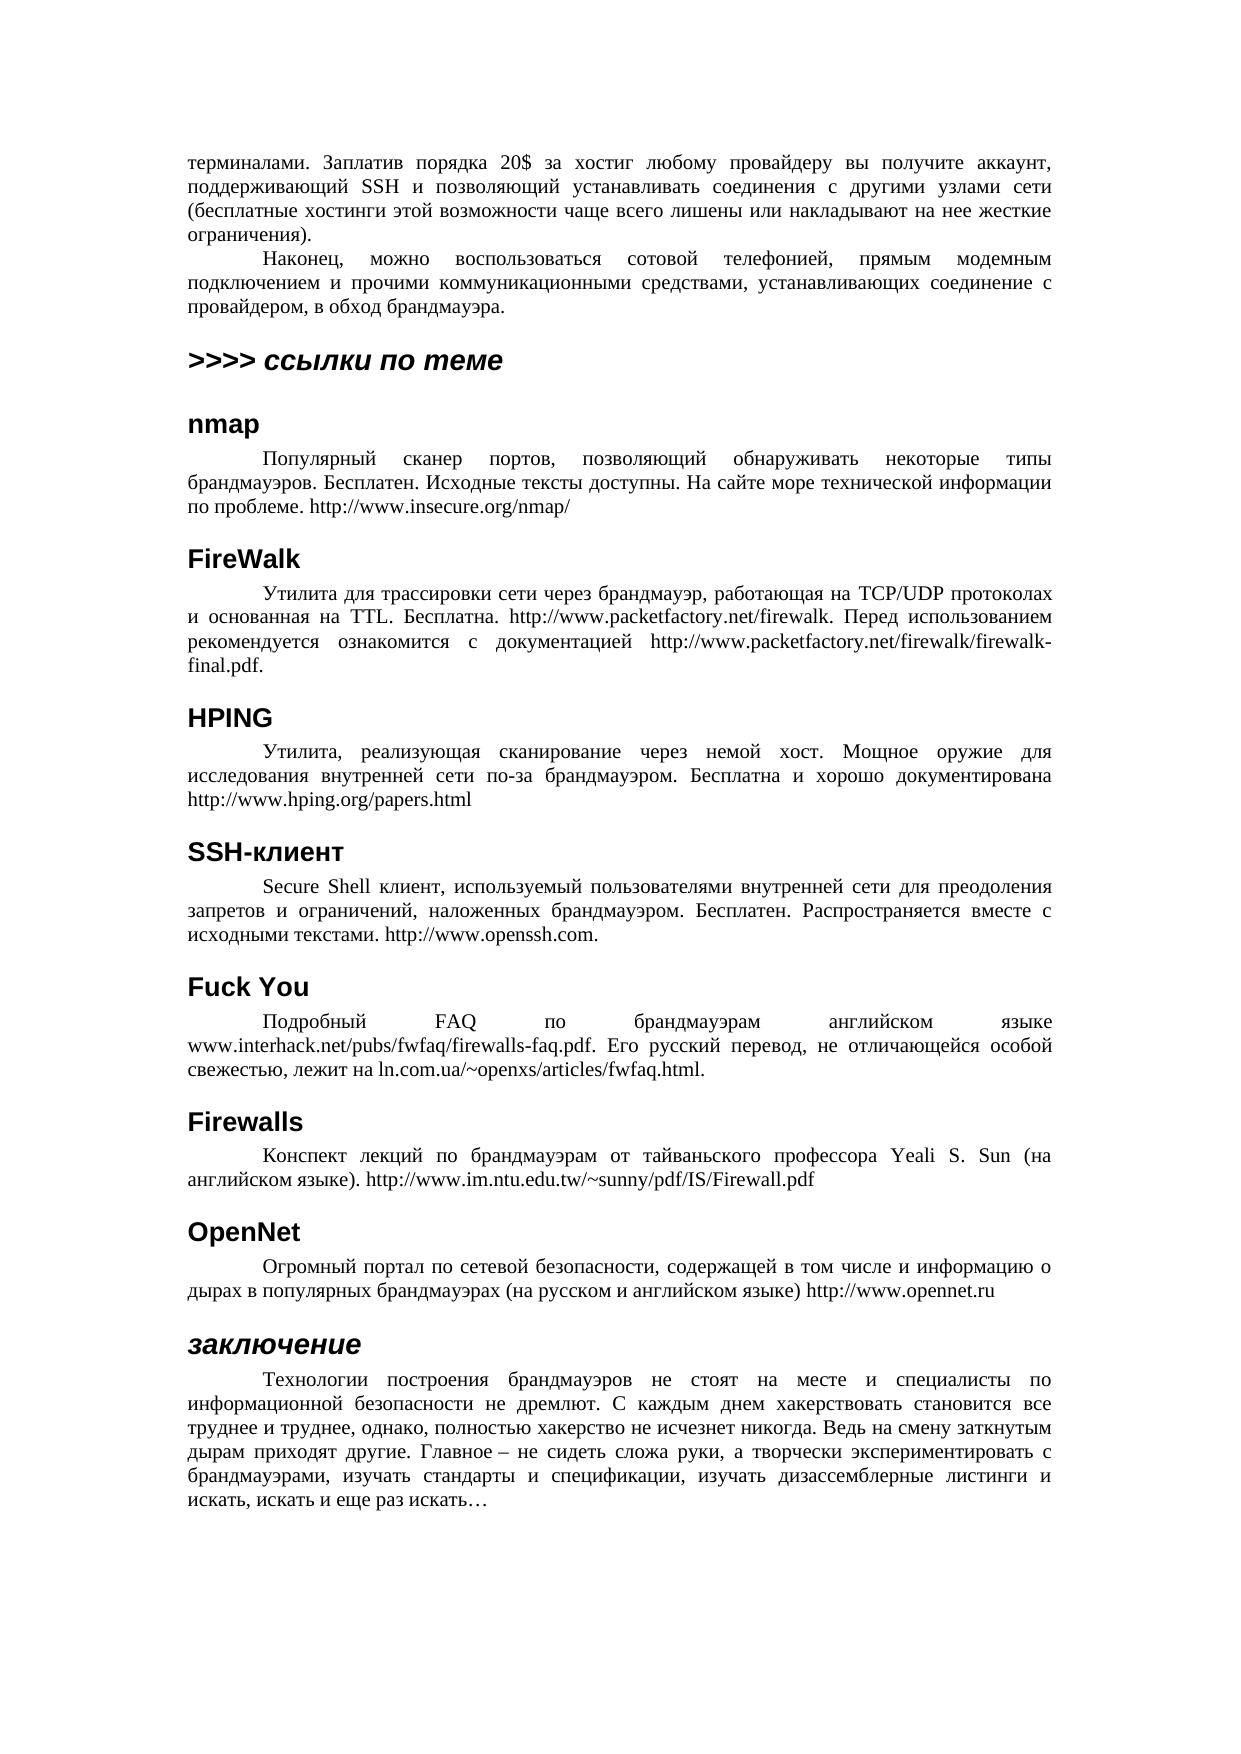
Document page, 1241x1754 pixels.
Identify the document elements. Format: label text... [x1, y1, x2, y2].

text Secure Shell клиент, используемый пользователями внутренней сети для преодоления запретов и ограничений, наложенных брандмауэром. Бесплатен. Распространяется вместе с исходными текстами. http://www.openssh.com. [187, 874, 1053, 946]
text Утилита, реализующая сканирование через немой хост. Мощное оружие для исследования внутренней сети по-за брандмауэром. Бесплатна и хорошо документирована http://www.hping.org/papers.html [187, 739, 1053, 811]
text Популярный сканер портов, позволяющий обнаруживать некоторые типы брандмауэров. Бесплатен. Исходные тексты доступны. На сайте море технической информации по проблеме. http://www.insecure.org/nmap/ [187, 446, 1053, 518]
subtitle >>>> ссылки по теме [187, 343, 1053, 377]
subtitle OpenNet [187, 1216, 1053, 1248]
subtitle HPING [187, 702, 1053, 733]
subtitle SSH-клиент [187, 836, 1053, 868]
text Огромный портал по сетевой безопасности, содержащей в том числе и информацию о дырах в популярных брандмауэрах (на русском и английском языке) http://www.opennet.ru [187, 1254, 1053, 1302]
text Подробный FAQ по брандмауэрам английском языке www.interhack.net/pubs/fwfaq/firewalls-faq.pdf. Его русский перевод, не отличающейся особой свежестью, лежит на ln.com.ua/~openxs/articles/fwfaq.html. [187, 1008, 1053, 1081]
subtitle заключение [187, 1327, 1053, 1361]
subtitle nmap [187, 408, 1053, 439]
subtitle Firewalls [187, 1106, 1053, 1137]
subtitle FireWalk [187, 543, 1053, 574]
text терминалами. Заплатив порядка 20$ за хостиг любому провайдеру вы получите аккаунт, поддерживающий SSH и позволяющий устанавливать соединения с другими узлами сети (бесплатные хостинги этой возможности чаще всего лишены или накладывают на нее жесткие ограничения). [187, 150, 1053, 246]
text Конспект лекций по брандмауэрам от тайваньского профессора Yeali S. Sun (на английском языке). http://www.im.ntu.edu.tw/~sunny/pdf/IS/Firewall.pdf [187, 1143, 1053, 1191]
subtitle Fuck You [187, 971, 1053, 1002]
text Утилита для трассировки сети через брандмауэр, работающая на TCP/UDP протоколах и основанная на TTL. Бесплатна. http://www.packetfactory.net/firewalk. Перед использованием рекомендуется ознакомится с документацией http://www.packetfactory.net/firewalk/firewalk-final.pdf. [187, 580, 1053, 677]
text Технологии построения брандмауэров не стоят на месте и специалисты по информационной безопасности не дремлют. С каждым днем хакерствовать становится все труднее и труднее, однако, полностью хакерство не исчезнет никогда. Ведь на смену заткнутым дырам приходят другие. Главное – не сидеть сложа руки, а творчески экспериментировать с брандмауэрами, изучать стандарты и спецификации, изучать дизассемблерные листинги и искать, искать и еще раз искать… [187, 1367, 1053, 1511]
text Наконец, можно воспользоваться сотовой телефонией, прямым модемным подключением и прочими коммуникационными средствами, устанавливающих соединение с провайдером, в обход брандмауэра. [187, 246, 1053, 318]
